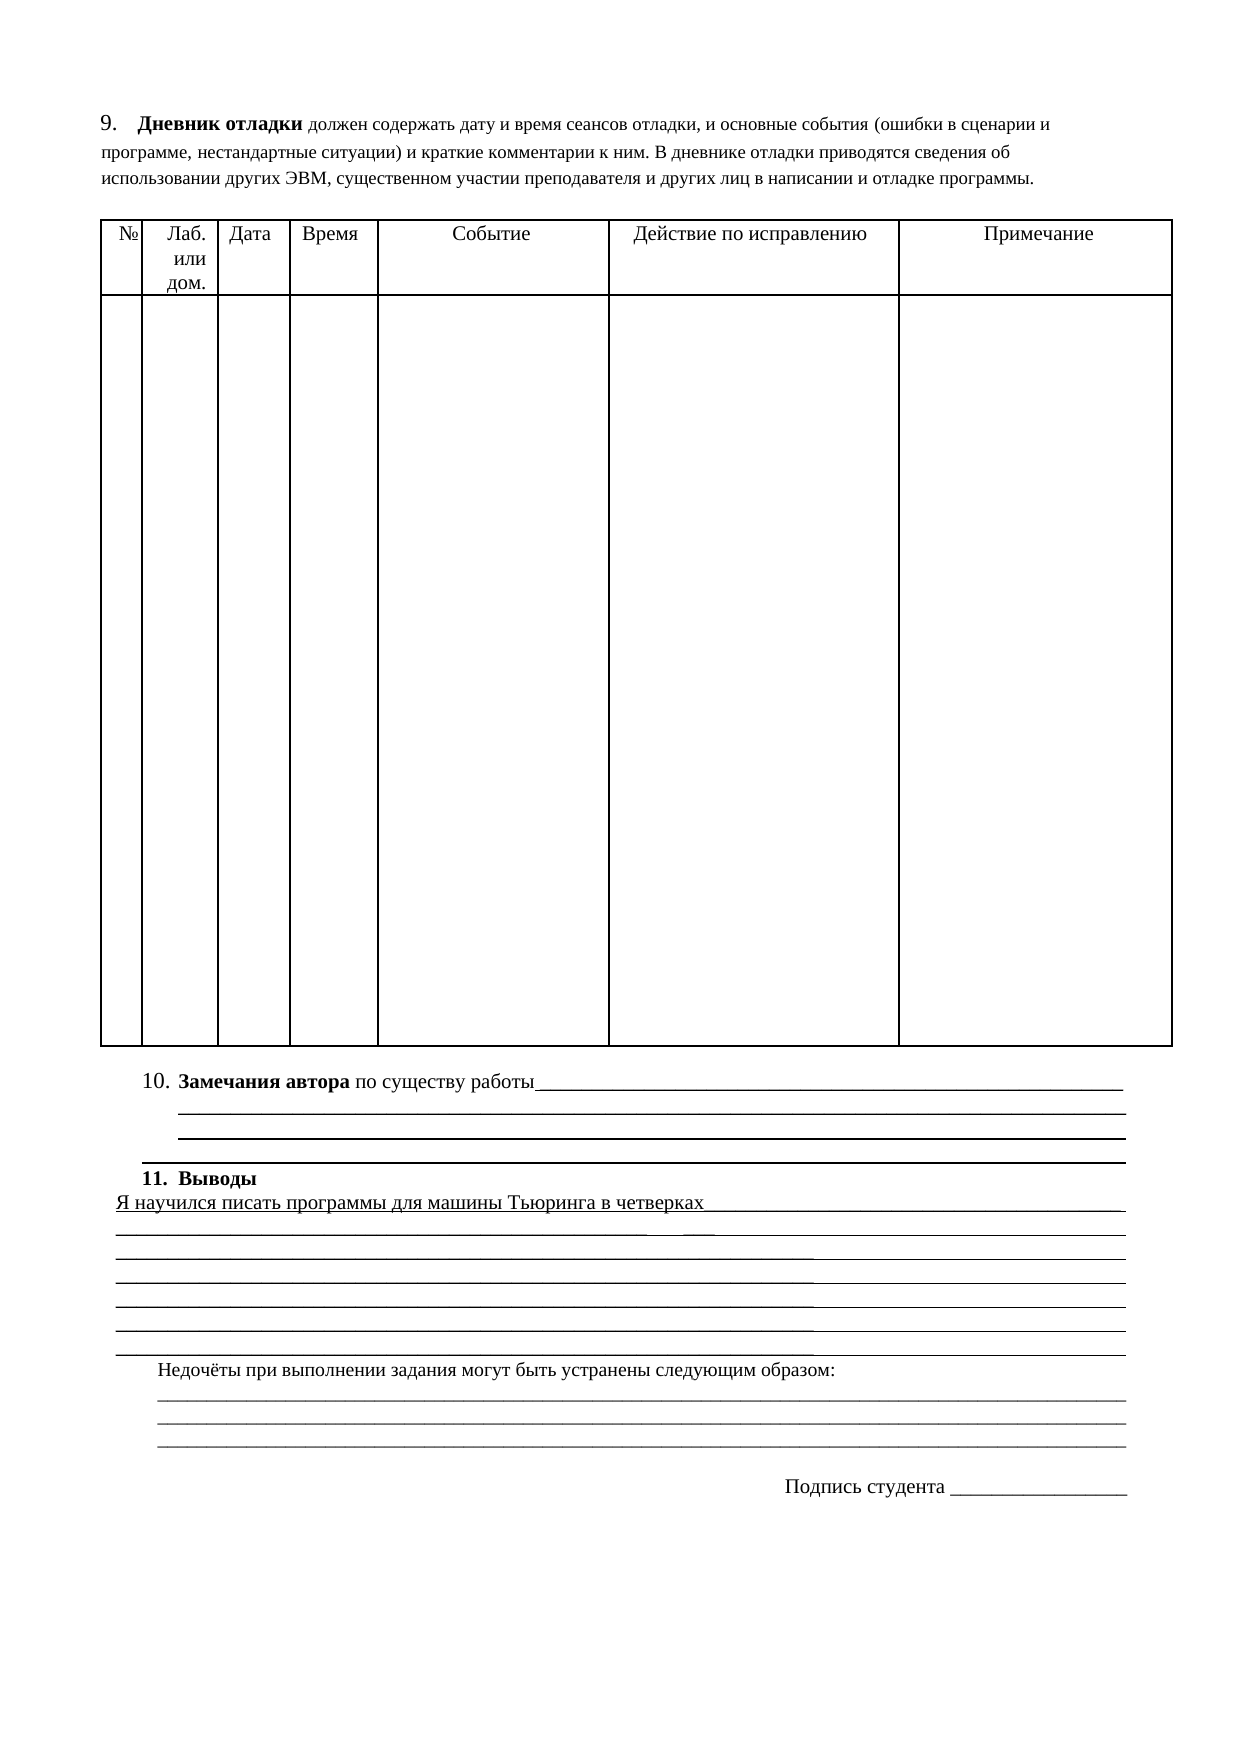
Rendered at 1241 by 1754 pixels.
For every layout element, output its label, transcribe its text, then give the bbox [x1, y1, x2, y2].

table_cell [291, 270, 377, 294]
table_cell [900, 270, 1171, 294]
table_header Действие по исправлению [610, 221, 898, 245]
table_cell [219, 245, 289, 270]
table_cell [610, 245, 898, 270]
table_cell [102, 296, 141, 1044]
text Подпись студента _________________ [157, 1474, 1127, 1498]
table_cell или [143, 245, 217, 270]
list Дневник отладки должен содержать дату и время сеансов отладки, и основные события (ошибки в сценарии и программе, нестандартные ситуации) и краткие комментарии к ним. В дневнике отладки приводятся сведения об использовании других ЭВМ, существенном участии преподавателя и других лиц в написании и отладке программы. [100, 109, 1062, 188]
table_cell [102, 270, 141, 294]
table_cell [219, 270, 289, 294]
table_cell [219, 296, 289, 1044]
text ___________________________________________________________________ [116, 1334, 1127, 1358]
table_cell [900, 296, 1171, 1044]
list Выводы [142, 1166, 1127, 1190]
table_cell [610, 270, 898, 294]
table_header № [102, 221, 141, 245]
table_header Дата [219, 221, 289, 245]
text ___________________________________________________________________ [116, 1286, 1127, 1310]
table_cell [102, 245, 141, 270]
table_header Время [291, 221, 377, 245]
table_cell [143, 296, 217, 1044]
table_header Лаб. [143, 221, 217, 245]
text Я научился писать программы для машины Тьюринга в четверках________________________________________ ___________________________________________________ ___ [116, 1190, 1127, 1238]
table_cell [900, 245, 1171, 270]
table_cell [291, 296, 377, 1044]
table_cell [379, 270, 608, 294]
table_cell [379, 296, 608, 1044]
table_cell [379, 245, 608, 270]
list Замечания автора по существу работы ________________________________________________________ _______________________________________________________________________________________________________________________________________________________________________ [142, 1067, 1127, 1142]
text Недочёты при выполнении задания могут быть устранены следующим образом: ______________________________________________________________________________________________________________________________________________________________________________________________________________________________________________________________________________________________________ [157, 1358, 1127, 1450]
table_cell [610, 296, 898, 1044]
text ___________________________________________________________________ [116, 1310, 1127, 1334]
text ___________________________________________________________________ [116, 1238, 1127, 1262]
table_cell дом. [143, 270, 217, 294]
table_header Примечание [900, 221, 1171, 245]
table_header Событие [379, 221, 608, 245]
text ___________________________________________________________________ [116, 1262, 1127, 1286]
table_cell [291, 245, 377, 270]
